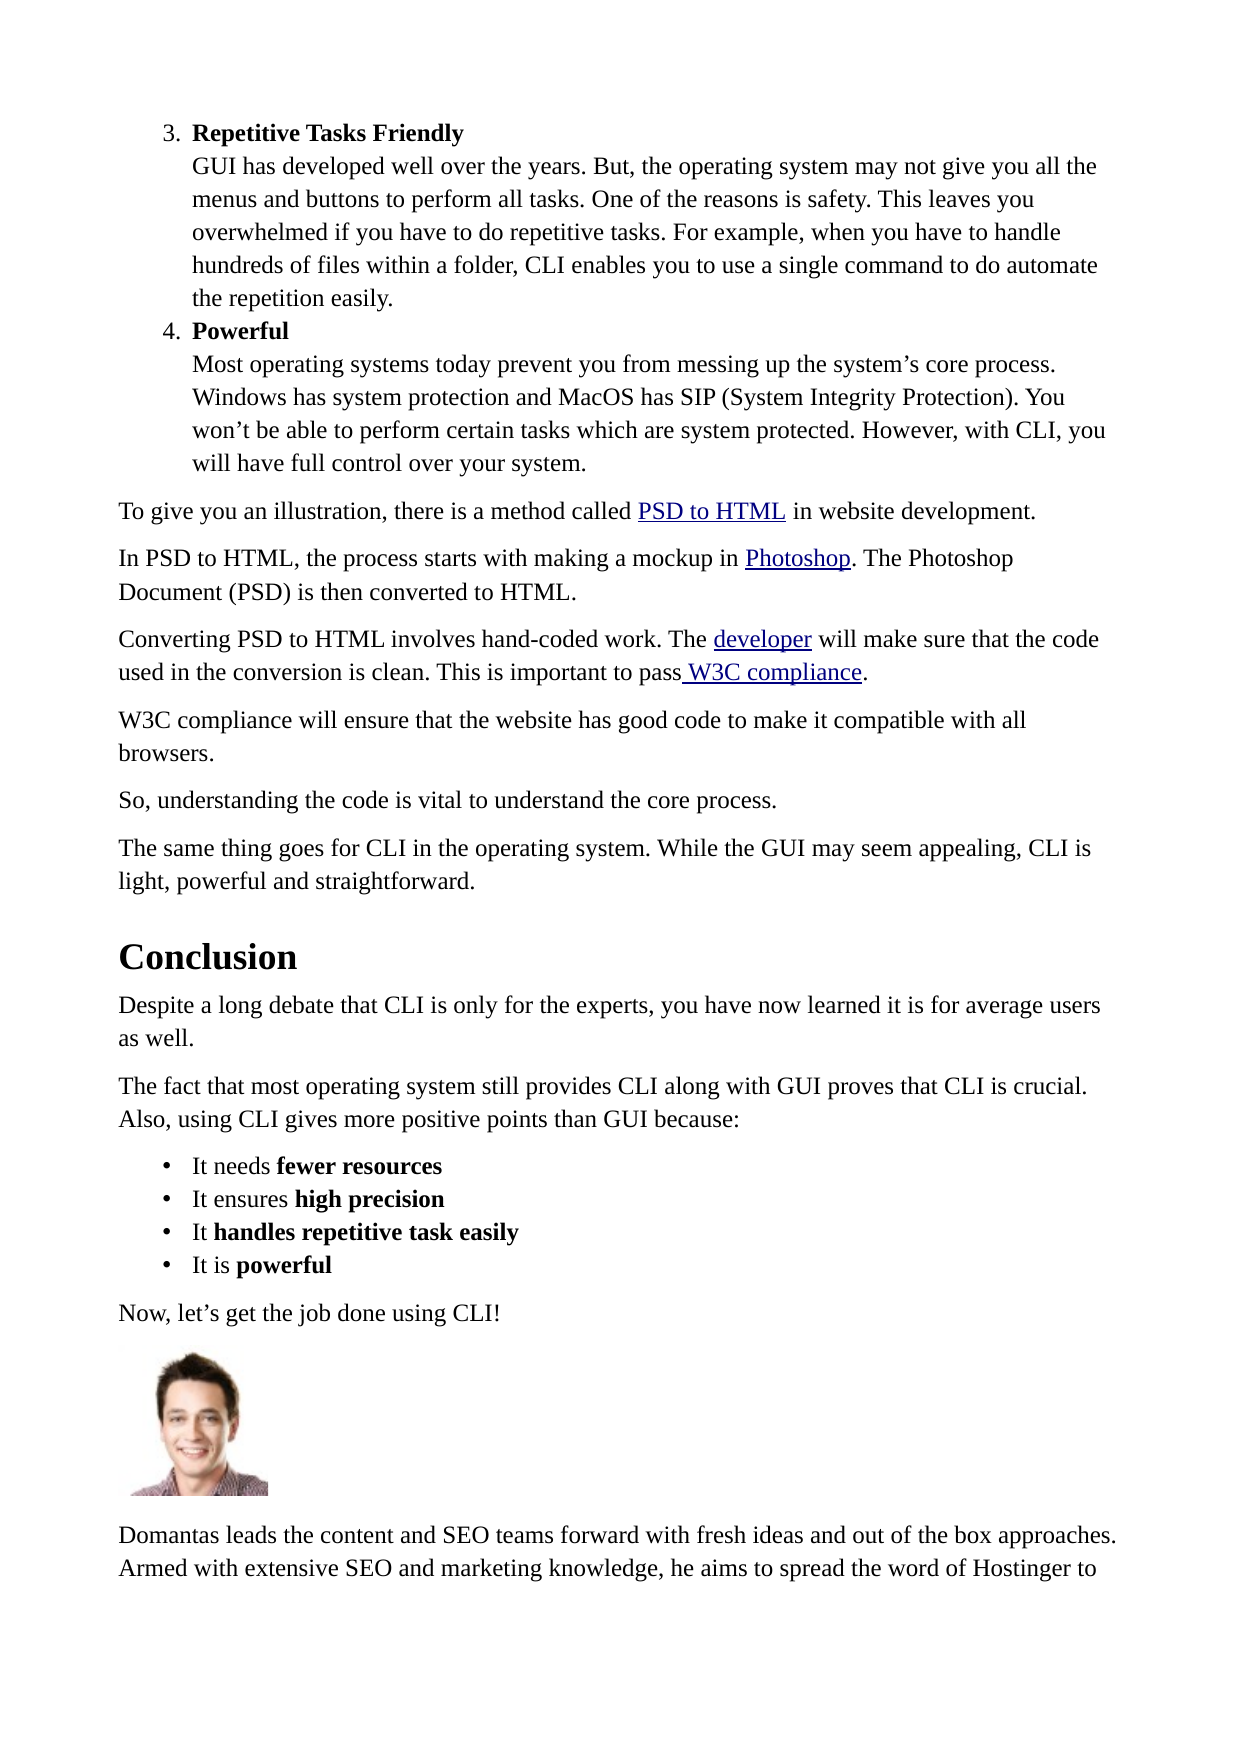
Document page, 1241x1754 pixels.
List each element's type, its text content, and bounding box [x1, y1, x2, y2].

text Converting PSD to HTML involves hand-coded work. The developer will make sure that the code used in the conversion is clean. This is important to pass W3C compliance. [118, 624, 1122, 686]
text The same thing goes for CLI in the operating system. While the GUI may seem appealing, CLI is light, powerful and straightforward. [118, 833, 1122, 895]
text Now, let’s get the job done using CLI! [118, 1298, 1122, 1327]
text Despite a long debate that CLI is only for the experts, you have now learned it is for average users as well. [118, 990, 1122, 1052]
text In PSD to HTML, the process starts with making a mockup in Photoshop. The Photoshop Document (PSD) is then converted to HTML. [118, 543, 1122, 605]
list It ensures high precision [162, 1184, 1122, 1213]
list It handles repetitive task easily [162, 1217, 1122, 1246]
list Powerful Most operating systems today prevent you from messing up the system’s core process. Windows has system protection and MacOS has SIP (System Integrity Protection). You won’t be able to perform certain tasks which are system protected. However, with CLI, you will have full control over your system. [162, 316, 1122, 477]
text The fact that most operating system still provides CLI along with GUI proves that CLI is crucial. Also, using CLI gives more positive points than GUI because: [118, 1071, 1122, 1132]
list Repetitive Tasks Friendly GUI has developed well over the years. But, the operating system may not give you all the menus and buttons to perform all tasks. One of the reasons is safety. This leaves you overwhelmed if you have to do repetitive tasks. For example, when you have to handle hundreds of files within a folder, CLI enables you to use a single command to do automate the repetition easily. [162, 118, 1122, 312]
text So, understanding the code is vital to understand the core process. [118, 785, 1122, 814]
text W3C compliance will ensure that the website has good code to make it compatible with all browsers. [118, 705, 1122, 767]
text To give you an illustration, there is a method called PSD to HTML in website development. [118, 496, 1122, 525]
text Domantas leads the content and SEO teams forward with fresh ideas and out of the box approaches. Armed with extensive SEO and marketing knowledge, he aims to spread the word of Hostinger to [118, 1520, 1122, 1582]
picture [118, 1345, 269, 1496]
list It is powerful [162, 1250, 1122, 1279]
list It needs fewer resources [162, 1151, 1122, 1180]
subtitle Conclusion [118, 934, 1122, 978]
